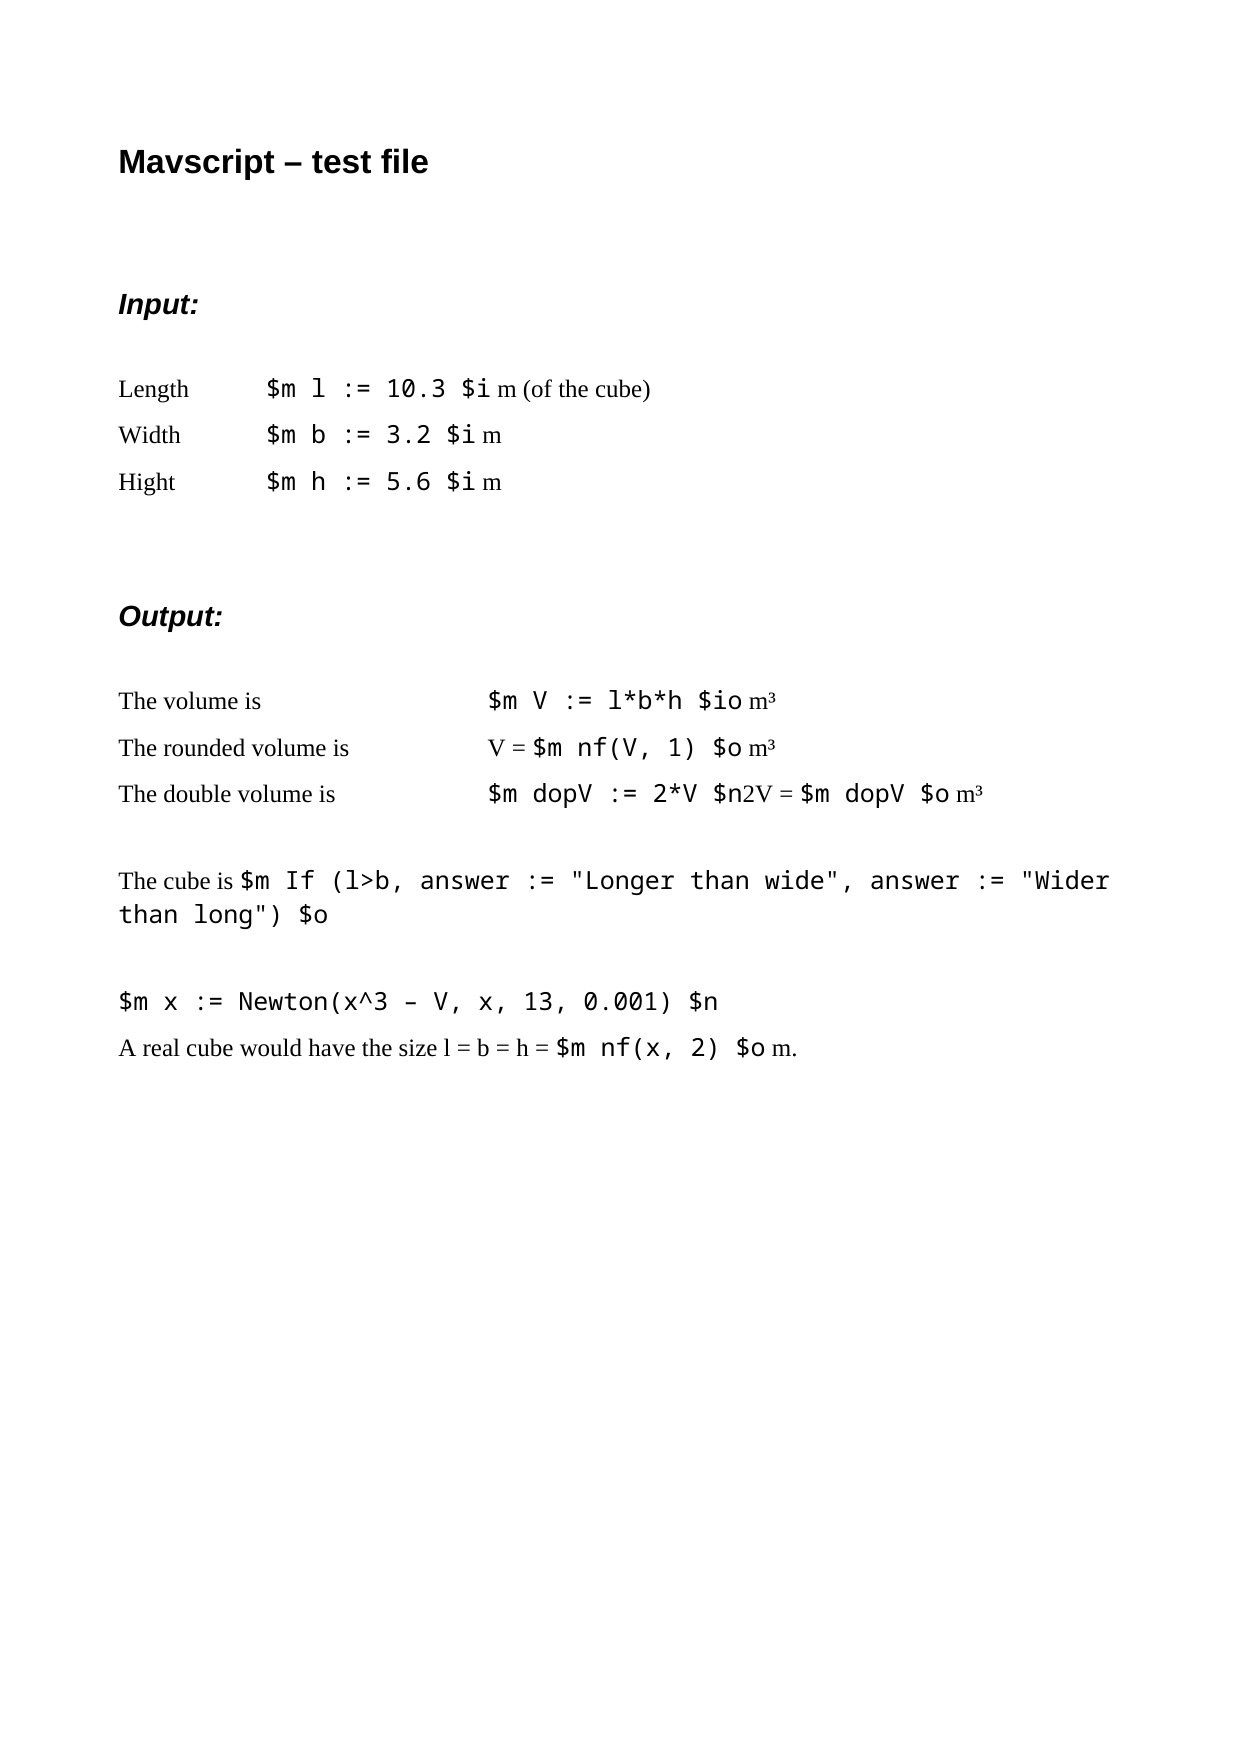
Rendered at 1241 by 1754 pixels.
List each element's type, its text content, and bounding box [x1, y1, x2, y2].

text Width $m b := 3.2 $i m [118, 417, 1122, 451]
text The volume is $m V := l*b*h $io m³ [118, 683, 1122, 717]
text $m x := Newton(x^3 – V, x, 13, 0.001) $n [118, 983, 1122, 1017]
text Hight $m h := 5.6 $i m [118, 463, 1122, 497]
text The double volume is $m dopV := 2*V $n2V = $m dopV $o m³ [118, 776, 1122, 810]
subtitle Input: [118, 288, 1122, 321]
text The cube is $m If (l>b, answer := "Longer than wide", answer := "Wider than long") $o [118, 862, 1122, 931]
subtitle Output: [118, 600, 1122, 633]
text The rounded volume is V = $m nf(V, 1) $o m³ [118, 729, 1122, 763]
text A real cube would have the size l = b = h = $m nf(x, 2) $o m. [118, 1030, 1122, 1064]
text Length $m l := 10.3 $i m (of the cube) [118, 370, 1122, 404]
subtitle Mavscript – test file [118, 143, 1122, 181]
